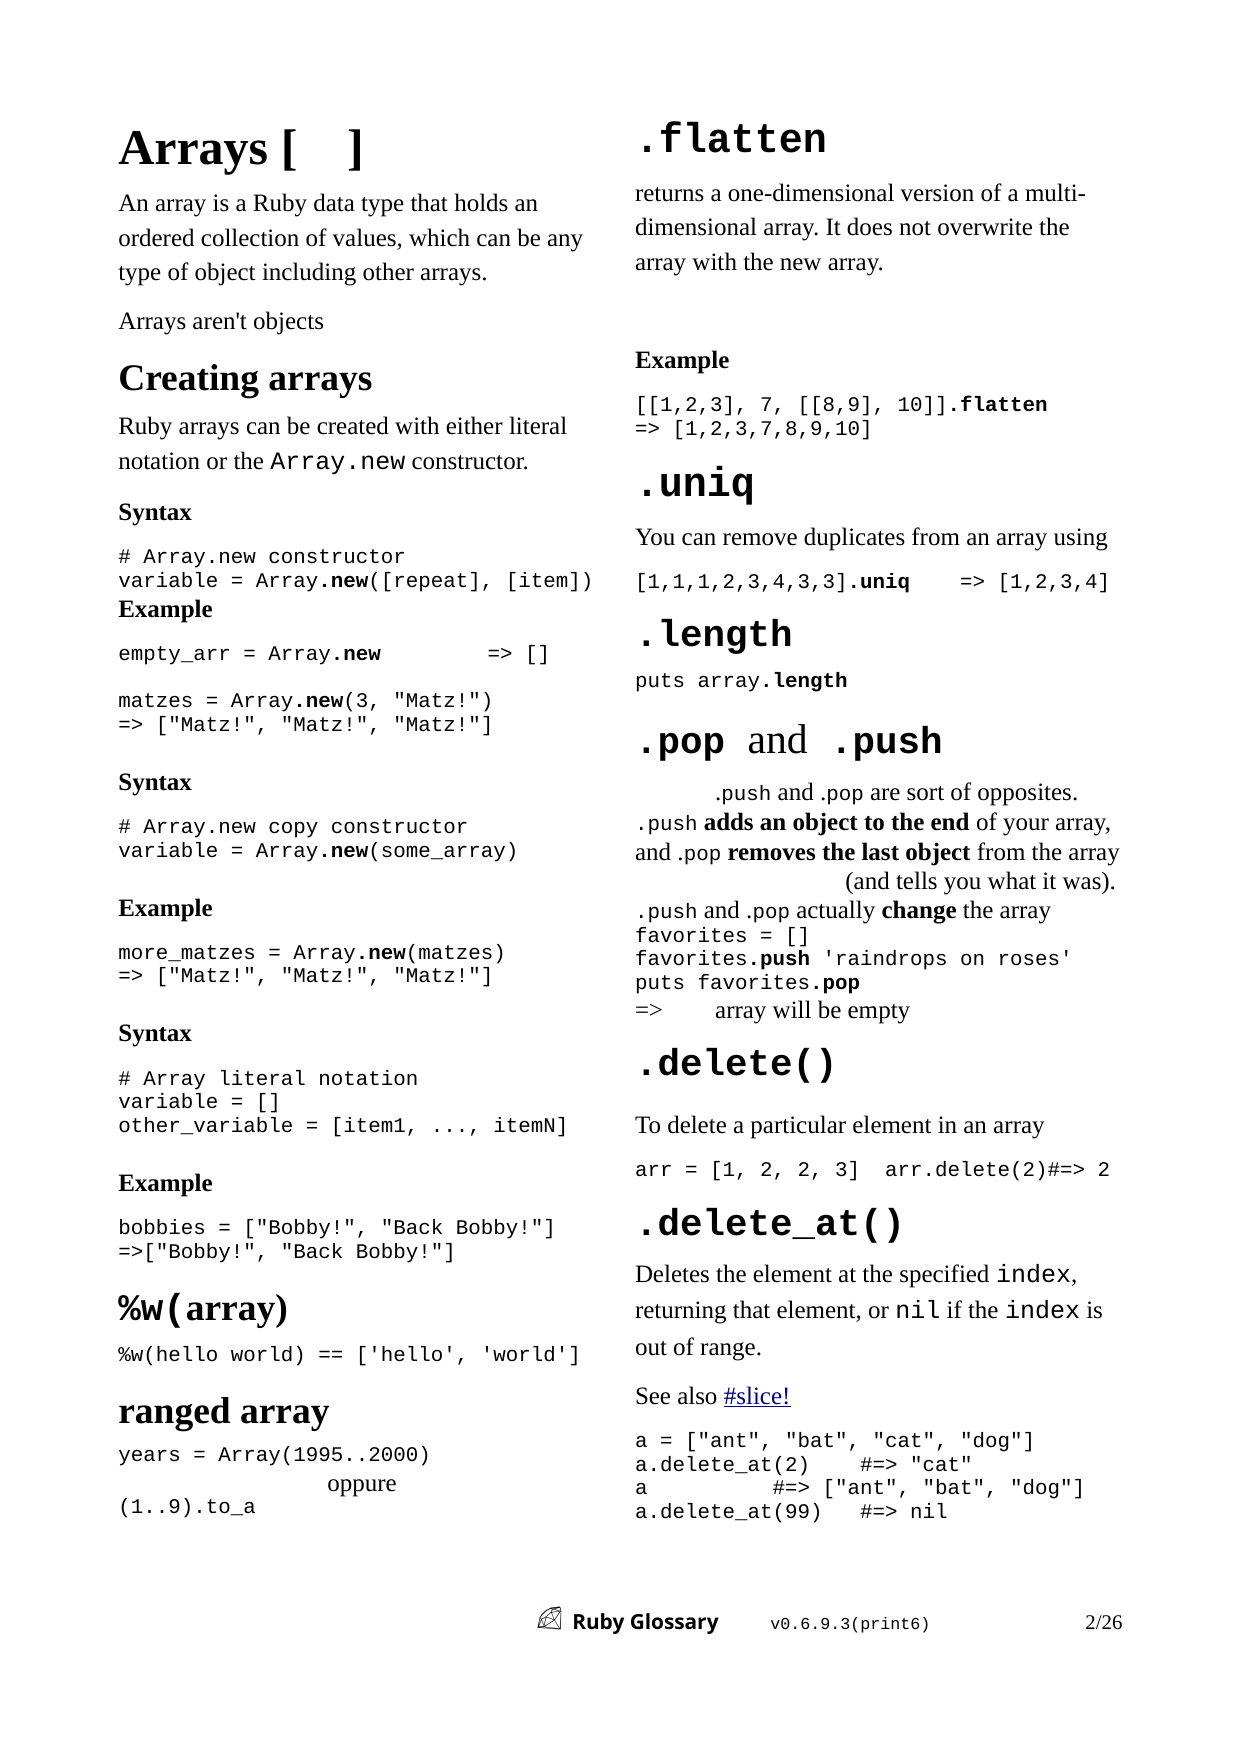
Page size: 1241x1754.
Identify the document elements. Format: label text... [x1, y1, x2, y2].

subtitle .uniq [635, 462, 1122, 509]
text .push and .pop actually change the array [635, 895, 1122, 924]
text returns a one-dimensional version of a multi-dimensional array. It does not overwrite the array with the new array. [635, 178, 1122, 276]
text Deletes the element at the specified index, returning that element, or nil if the index is out of range. [635, 1259, 1122, 1361]
text # Array literal notation [118, 1068, 605, 1091]
text => ["Matz!", "Matz!", "Matz!"] [118, 965, 605, 989]
text a.delete_at(2) #=> "cat" [635, 1453, 1122, 1477]
text Syntax [118, 1018, 605, 1047]
text => [1,2,3,7,8,9,10] [635, 418, 1122, 441]
text Example [118, 893, 605, 921]
text # Array.new copy constructor [118, 816, 605, 839]
text => ["Matz!", "Matz!", "Matz!"] [118, 714, 605, 737]
text other_variable = [item1, ..., itemN] [118, 1115, 605, 1138]
text bobbies = ["Bobby!", "Back Bobby!"] [118, 1217, 605, 1241]
text oppure [118, 1468, 605, 1496]
subtitle Arrays [ ] [118, 118, 605, 176]
text variable = Array.new(some_array) [118, 839, 605, 863]
text To delete a particular element in an array [635, 1110, 1122, 1139]
subtitle %w(array) [118, 1285, 605, 1331]
subtitle .length [635, 615, 1122, 658]
subtitle ranged array [118, 1388, 605, 1432]
text [1,1,1,2,3,4,3,3].uniq => [1,2,3,4] [635, 571, 1122, 594]
text arr = [1, 2, 2, 3] arr.delete(2)#=> 2 [635, 1159, 1122, 1183]
text Syntax [118, 497, 605, 526]
text [[1,2,3], 7, [[8,9], 10]].flatten [635, 394, 1122, 418]
text Example [118, 1168, 605, 1197]
text .delete() [635, 1044, 1122, 1087]
text => array will be empty [635, 996, 1122, 1024]
text a.delete_at(99) #=> nil [635, 1501, 1122, 1524]
subtitle .flatten [635, 118, 1122, 165]
text matzes = Array.new(3, "Matz!") [118, 690, 605, 714]
text =>["Bobby!", "Back Bobby!"] [118, 1241, 605, 1264]
text empty_arr = Array.new => [] [118, 643, 605, 666]
text See also #slice! [635, 1381, 1122, 1409]
text .push and .pop are sort of opposites. [635, 777, 1122, 807]
text Ruby arrays can be created with either literal notation or the Array.new constructor. [118, 411, 605, 477]
text variable = [] [118, 1091, 605, 1115]
text An array is a Ruby data type that holds an ordered collection of values, which can be any type of object including other arrays. [118, 188, 605, 286]
text .push adds an object to the end of your array, and .pop removes the last object from the array [635, 807, 1122, 866]
subtitle .delete_at() [635, 1204, 1122, 1246]
text a = ["ant", "bat", "cat", "dog"] [635, 1430, 1122, 1453]
text Example [118, 594, 605, 622]
text puts favorites.pop [635, 972, 1122, 996]
text variable = Array.new([repeat], [item]) [118, 570, 605, 594]
text Syntax [118, 767, 605, 796]
text (1..9).to_a [118, 1496, 605, 1520]
picture [536, 1605, 562, 1630]
text Example [635, 345, 1122, 374]
text more_matzes = Array.new(matzes) [118, 942, 605, 965]
subtitle Creating arrays [118, 356, 605, 399]
text favorites = [] [635, 924, 1122, 948]
text You can remove duplicates from an array using [635, 522, 1122, 551]
text years = Array(1995..2000) [118, 1444, 605, 1468]
text # Array.new constructor [118, 546, 605, 570]
text Arrays aren't objects [118, 306, 605, 335]
text puts array.length [635, 670, 1122, 694]
text %w(hello world) == ['hello', 'world'] [118, 1344, 605, 1368]
subtitle .pop and .push [635, 715, 1122, 765]
text (and tells you what it was). [635, 866, 1122, 895]
text a #=> ["ant", "bat", "dog"] [635, 1477, 1122, 1501]
text favorites.push 'raindrops on roses' [635, 948, 1122, 972]
